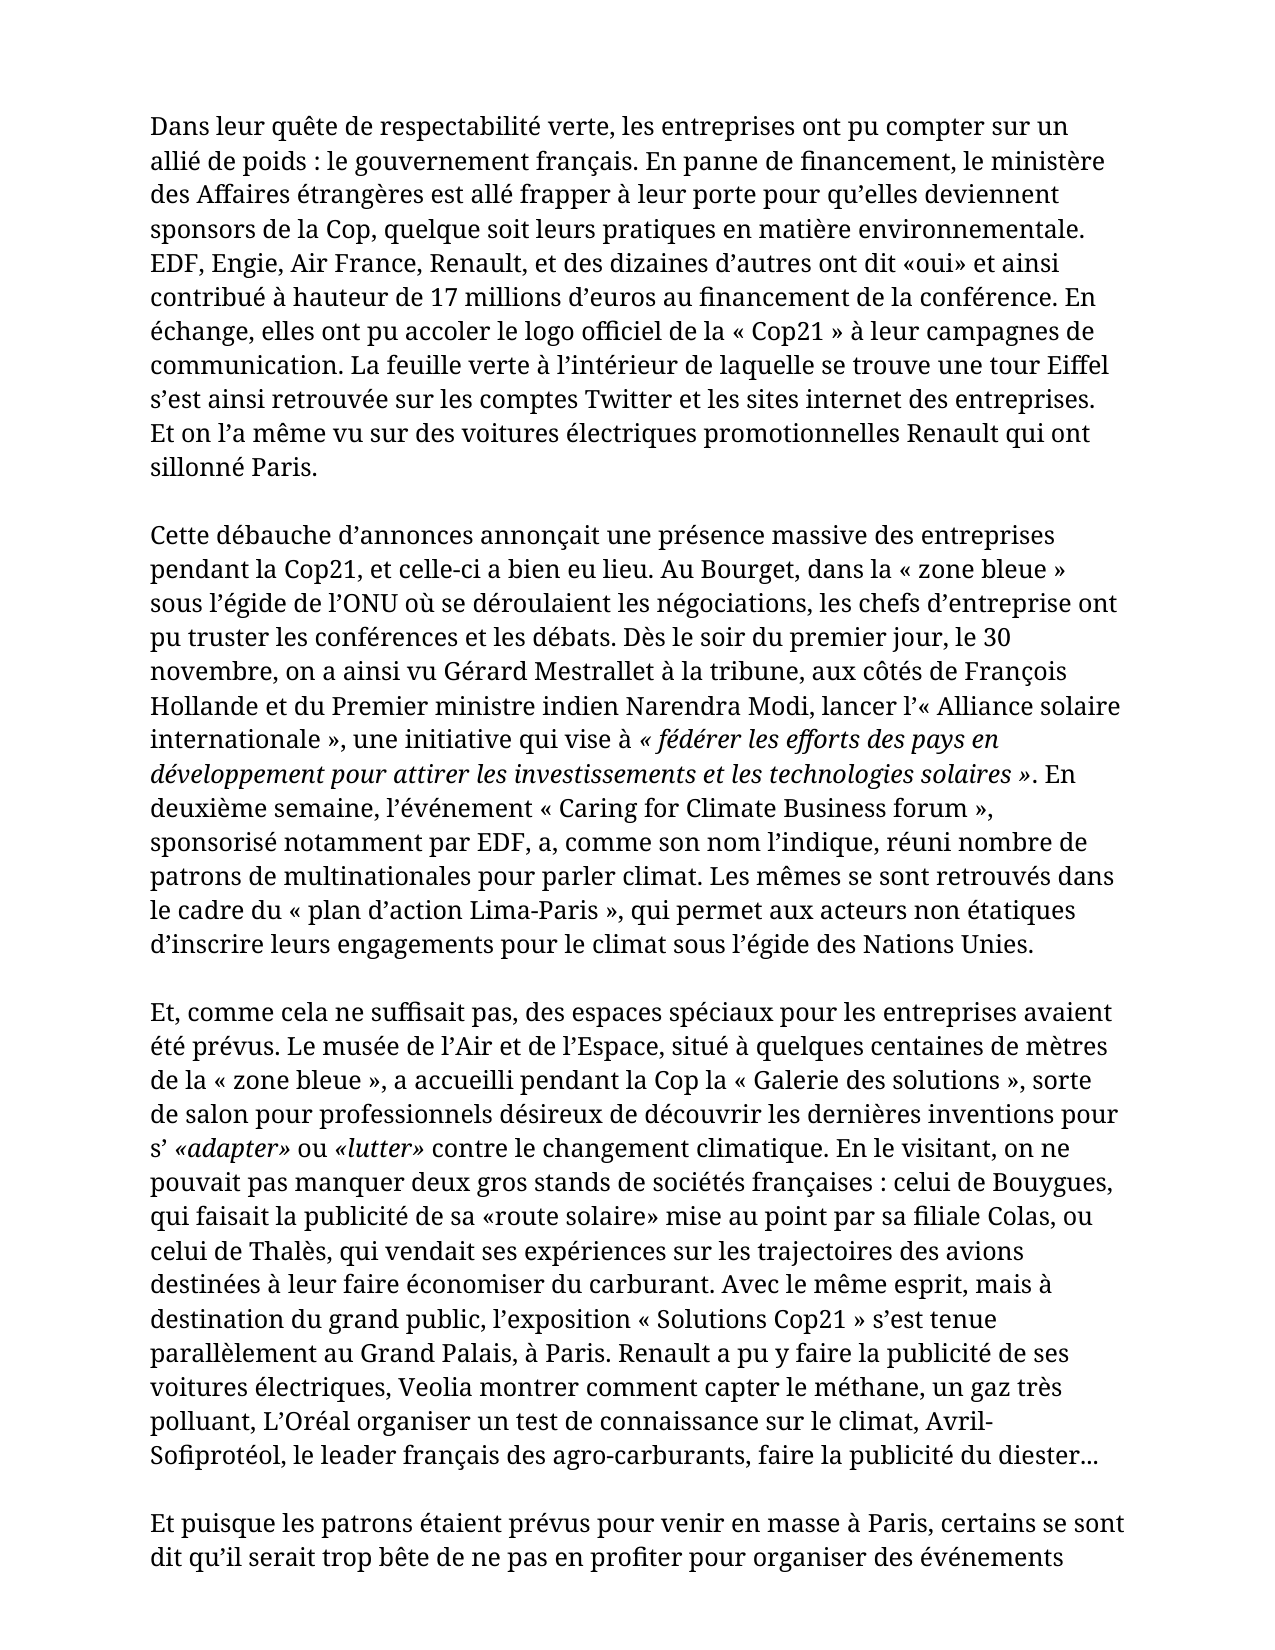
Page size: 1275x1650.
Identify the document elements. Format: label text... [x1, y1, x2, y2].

text Et, comme cela ne suffisait pas, des espaces spéciaux pour les entreprises avaient été prévus. Le musée de l’Air et de l’Espace, situé à quelques centaines de mètres de la « zone bleue », a accueilli pendant la Cop la « Galerie des solutions », sorte de salon pour professionnels désireux de découvrir les dernières inventions pour s’ «adapter» ou «lutter» contre le changement climatique. En le visitant, on ne pouvait pas manquer deux gros stands de sociétés françaises : celui de Bouygues, qui faisait la publicité de sa «route solaire» mise au point par sa filiale Colas, ou celui de Thalès, qui vendait ses expériences sur les trajectoires des avions destinées à leur faire économiser du carburant. Avec le même esprit, mais à destination du grand public, l’exposition « Solutions Cop21 » s’est tenue parallèlement au Grand Palais, à Paris. Renault a pu y faire la publicité de ses voitures électriques, Veolia montrer comment capter le méthane, un gaz très polluant, L’Oréal organiser un test de connaissance sur le climat, Avril-Sofiprotéol, le leader français des agro-carburants, faire la publicité du diester... [150, 995, 1125, 1472]
text Dans leur quête de respectabilité verte, les entreprises ont pu compter sur un allié de poids : le gouvernement français. En panne de financement, le ministère des Affaires étrangères est allé frapper à leur porte pour qu’elles deviennent sponsors de la Cop, quelque soit leurs pratiques en matière environnementale. EDF, Engie, Air France, Renault, et des dizaines d’autres ont dit «oui» et ainsi contribué à hauteur de 17 millions d’euros au financement de la conférence. En échange, elles ont pu accoler le logo officiel de la « Cop21 » à leur campagnes de communication. La feuille verte à l’intérieur de laquelle se trouve une tour Eiffel s’est ainsi retrouvée sur les comptes Twitter et les sites internet des entreprises. Et on l’a même vu sur des voitures électriques promotionnelles Renault qui ont sillonné Paris. [150, 109, 1125, 484]
text Cette débauche d’annonces annonçait une présence massive des entreprises pendant la Cop21, et celle-ci a bien eu lieu. Au Bourget, dans la « zone bleue » sous l’égide de l’ONU où se déroulaient les négociations, les chefs d’entreprise ont pu truster les conférences et les débats. Dès le soir du premier jour, le 30 novembre, on a ainsi vu Gérard Mestrallet à la tribune, aux côtés de François Hollande et du Premier ministre indien Narendra Modi, lancer l’« Alliance solaire internationale », une initiative qui vise à « fédérer les efforts des pays en développement pour attirer les investissements et les technologies solaires ». En deuxième semaine, l’événement « Caring for Climate Business forum », sponsorisé notamment par EDF, a, comme son nom l’indique, réuni nombre de patrons de multinationales pour parler climat. Les mêmes se sont retrouvés dans le cadre du « plan d’action Lima-Paris », qui permet aux acteurs non étatiques d’inscrire leurs engagements pour le climat sous l’égide des Nations Unies. [150, 518, 1125, 961]
text Et puisque les patrons étaient prévus pour venir en masse à Paris, certains se sont dit qu’il serait trop bête de ne pas en profiter pour organiser des événements [150, 1506, 1125, 1574]
